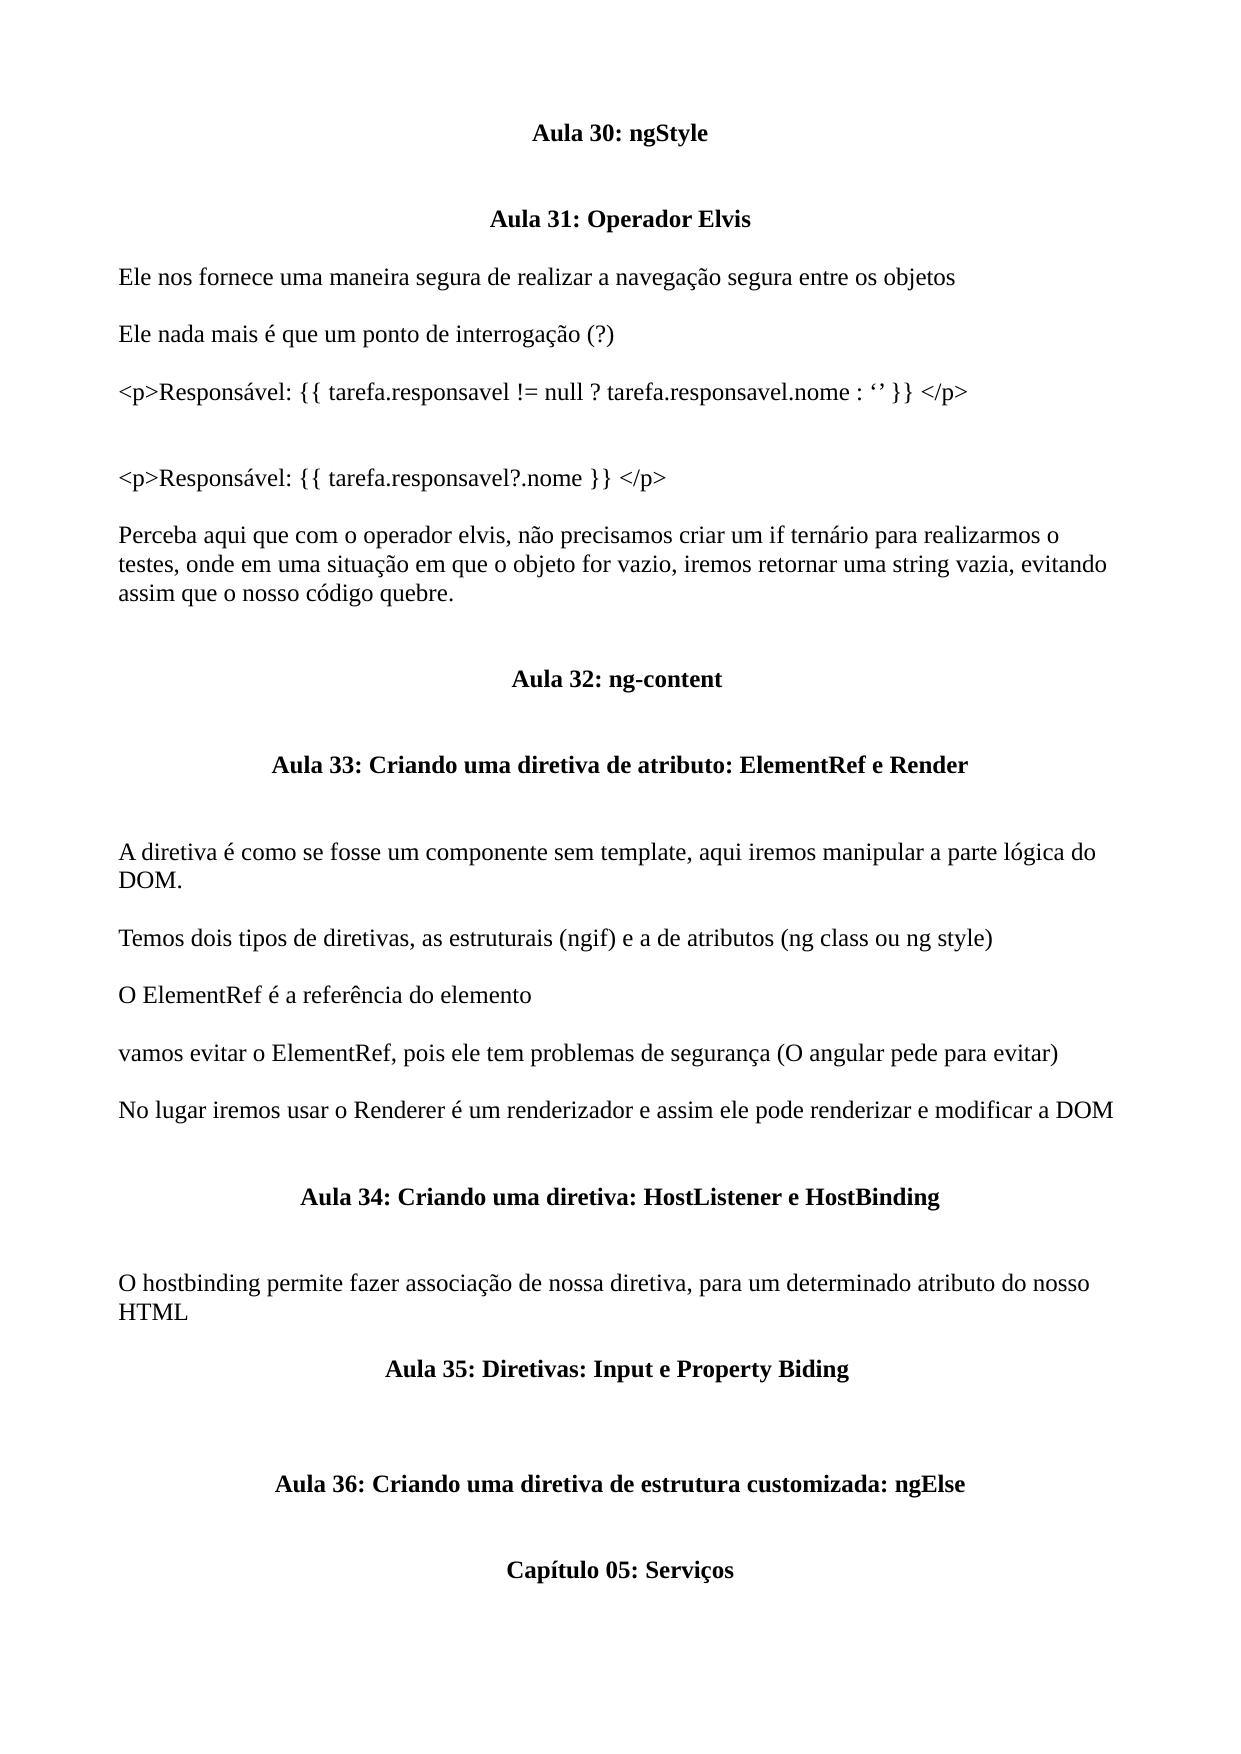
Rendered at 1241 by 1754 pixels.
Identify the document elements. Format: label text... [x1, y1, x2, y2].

text Capítulo 05: Serviços [118, 1556, 1122, 1584]
text Aula 30: ngStyle [118, 118, 1122, 147]
text Aula 36: Criando uma diretiva de estrutura customizada: ngElse [118, 1469, 1122, 1498]
text Aula 35: Diretivas: Input e Property Biding [118, 1354, 1122, 1383]
text O hostbinding permite fazer associação de nossa diretiva, para um determinado atributo do nosso HTML [118, 1268, 1122, 1326]
text Ele nada mais é que um ponto de interrogação (?) [118, 319, 1122, 348]
text Ele nos fornece uma maneira segura de realizar a navegação segura entre os objetos [118, 262, 1122, 291]
text No lugar iremos usar o Renderer é um renderizador e assim ele pode renderizar e modificar a DOM [118, 1096, 1122, 1124]
text vamos evitar o ElementRef, pois ele tem problemas de segurança (O angular pede para evitar) [118, 1038, 1122, 1067]
text O ElementRef é a referência do elemento [118, 981, 1122, 1009]
text <p>Responsável: {{ tarefa.responsavel?.nome }} </p> [118, 463, 1122, 492]
text Aula 34: Criando uma diretiva: HostListener e HostBinding [118, 1182, 1122, 1211]
text Temos dois tipos de diretivas, as estruturais (ngif) e a de atributos (ng class ou ng style) [118, 923, 1122, 952]
text Aula 31: Operador Elvis [118, 204, 1122, 233]
text Aula 33: Criando uma diretiva de atributo: ElementRef e Render [118, 751, 1122, 779]
text A diretiva é como se fosse um componente sem template, aqui iremos manipular a parte lógica do DOM. [118, 837, 1122, 894]
text Perceba aqui que com o operador elvis, não precisamos criar um if ternário para realizarmos o testes, onde em uma situação em que o objeto for vazio, iremos retornar uma string vazia, evitando assim que o nosso código quebre. [118, 521, 1122, 607]
text Aula 32: ng-content [118, 664, 1122, 693]
text <p>Responsável: {{ tarefa.responsavel != null ? tarefa.responsavel.nome : ‘’ }} </p> [118, 377, 1122, 406]
